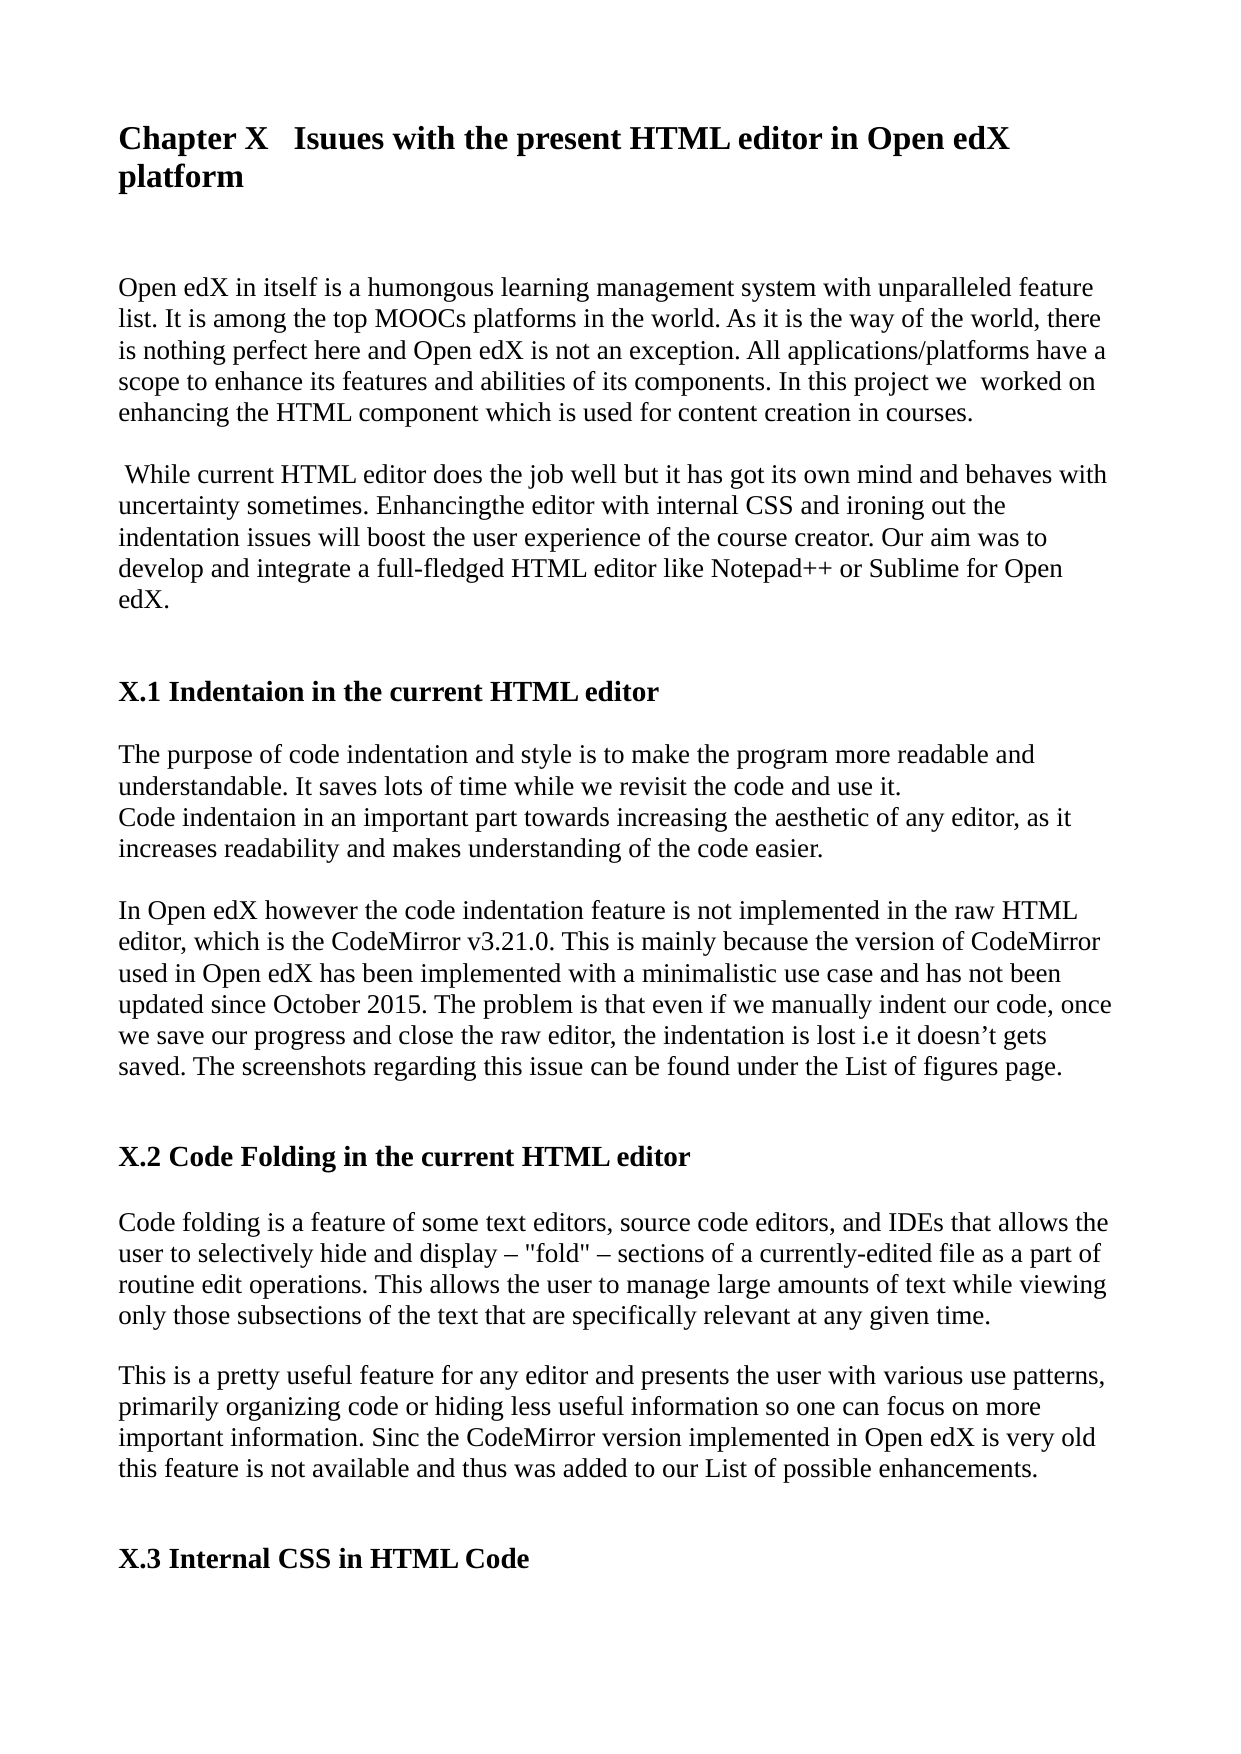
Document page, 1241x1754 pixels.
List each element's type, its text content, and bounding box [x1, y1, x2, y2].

text X.1 Indentaion in the current HTML editor [118, 674, 1122, 707]
text Open edX in itself is a humongous learning management system with unparalleled feature list. It is among the top MOOCs platforms in the world. As it is the way of the world, there is nothing perfect here and Open edX is not an exception. All applications/platforms have a scope to enhance its features and abilities of its components. In this project we worked on enhancing the HTML component which is used for content creation in courses. [118, 271, 1122, 427]
text Chapter X Isuues with the present HTML editor in Open edX platform [118, 118, 1122, 195]
text X.3 Internal CSS in HTML Code [118, 1541, 1122, 1575]
text X.2 Code Folding in the current HTML editor [118, 1139, 1122, 1172]
text In Open edX however the code indentation feature is not implemented in the raw HTML editor, which is the CodeMirror v3.21.0. This is mainly because the version of CodeMirror used in Open edX has been implemented with a minimalistic use case and has not been updated since October 2015. The problem is that even if we manually indent our code, once we save our progress and close the raw editor, the indentation is lost i.e it doesn’t gets saved. The screenshots regarding this issue can be found under the List of figures page. [118, 894, 1122, 1081]
text While current HTML editor does the job well but it has got its own mind and behaves with uncertainty sometimes. Enhancingthe editor with internal CSS and ironing out the indentation issues will boost the user experience of the course creator. Our aim was to develop and integrate a full-fledged HTML editor like Notepad++ or Sublime for Open edX. [118, 458, 1122, 614]
text Code indentaion in an important part towards increasing the aesthetic of any editor, as it increases readability and makes understanding of the code easier. [118, 801, 1122, 863]
text This is a pretty useful feature for any editor and presents the user with various use patterns, primarily organizing code or hiding less useful information so one can focus on more important information. Sinc the CodeMirror version implemented in Open edX is very old this feature is not available and thus was added to our List of possible enhancements. [118, 1359, 1122, 1484]
text The purpose of code indentation and style is to make the program more readable and understandable. It saves lots of time while we revisit the code and use it. [118, 739, 1122, 801]
text Code folding is a feature of some text editors, source code editors, and IDEs that allows the user to selectively hide and display – "fold" – sections of a currently-edited file as a part of routine edit operations. This allows the user to manage large amounts of text while viewing only those subsections of the text that are specifically relevant at any given time. [118, 1206, 1122, 1330]
